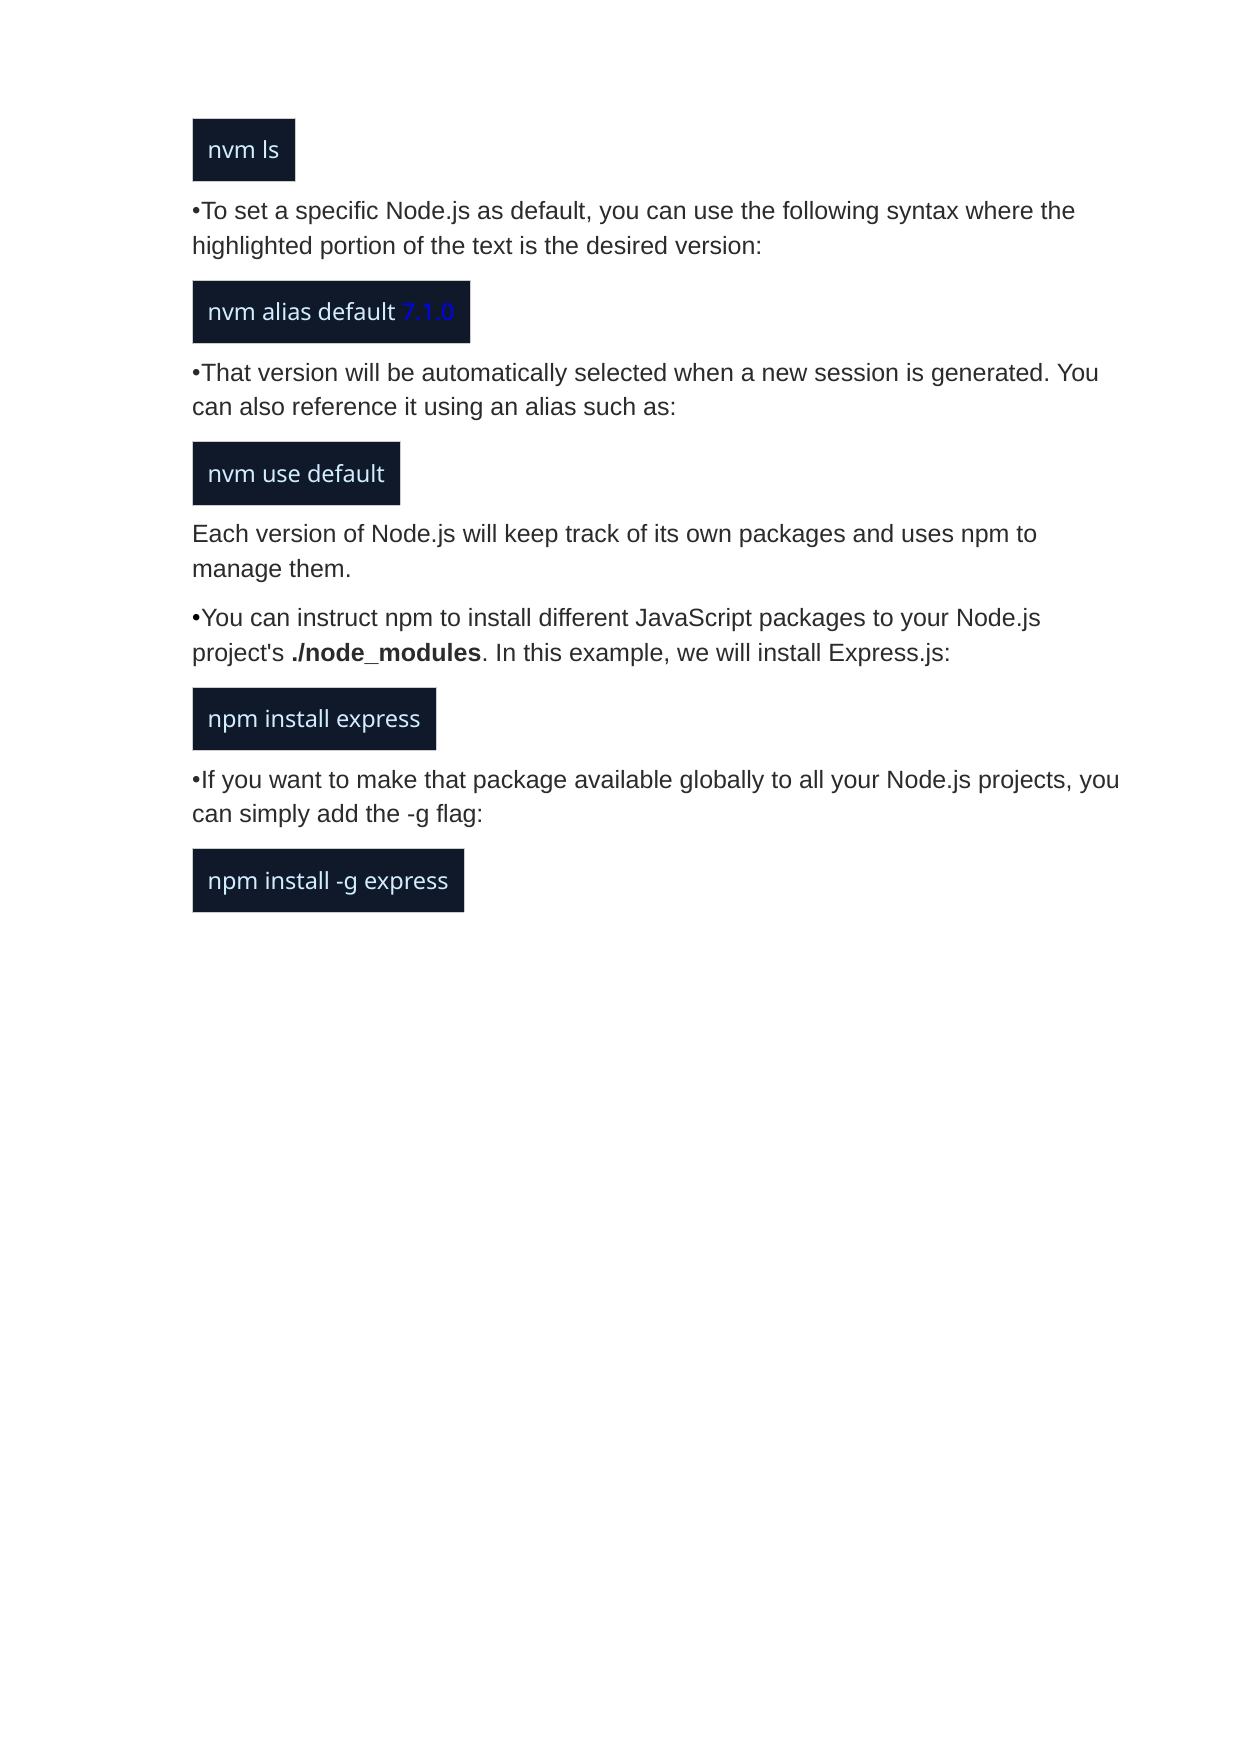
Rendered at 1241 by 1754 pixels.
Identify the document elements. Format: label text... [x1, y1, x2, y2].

list [118, 441, 192, 505]
list [118, 848, 192, 912]
list To set a specific Node.js as default, you can use the following syntax where the highlighted portion of the text is the desired version: [118, 196, 1122, 259]
list nvm alias default 7.1.0 [193, 281, 470, 343]
list [118, 687, 192, 750]
list You can instruct npm to install different JavaScript packages to your Node.js project's ./node_modules. In this example, we will install Express.js: [118, 603, 1122, 666]
list [465, 848, 1122, 912]
list [471, 280, 1122, 343]
list [118, 280, 192, 343]
list [401, 441, 1122, 505]
list nvm use default [193, 442, 400, 505]
list npm install express [193, 688, 436, 750]
list [118, 118, 192, 182]
list If you want to make that package available globally to all your Node.js projects, you can simply add the -g flag: [118, 765, 1122, 828]
list npm install -g express [193, 849, 464, 912]
list nvm ls [193, 119, 295, 181]
list [437, 687, 1122, 750]
list [296, 118, 1122, 182]
list That version will be automatically selected when a new session is generated. You can also reference it using an alias such as: [118, 358, 1122, 421]
list Each version of Node.js will keep track of its own packages and uses npm to manage them. [118, 519, 1122, 583]
